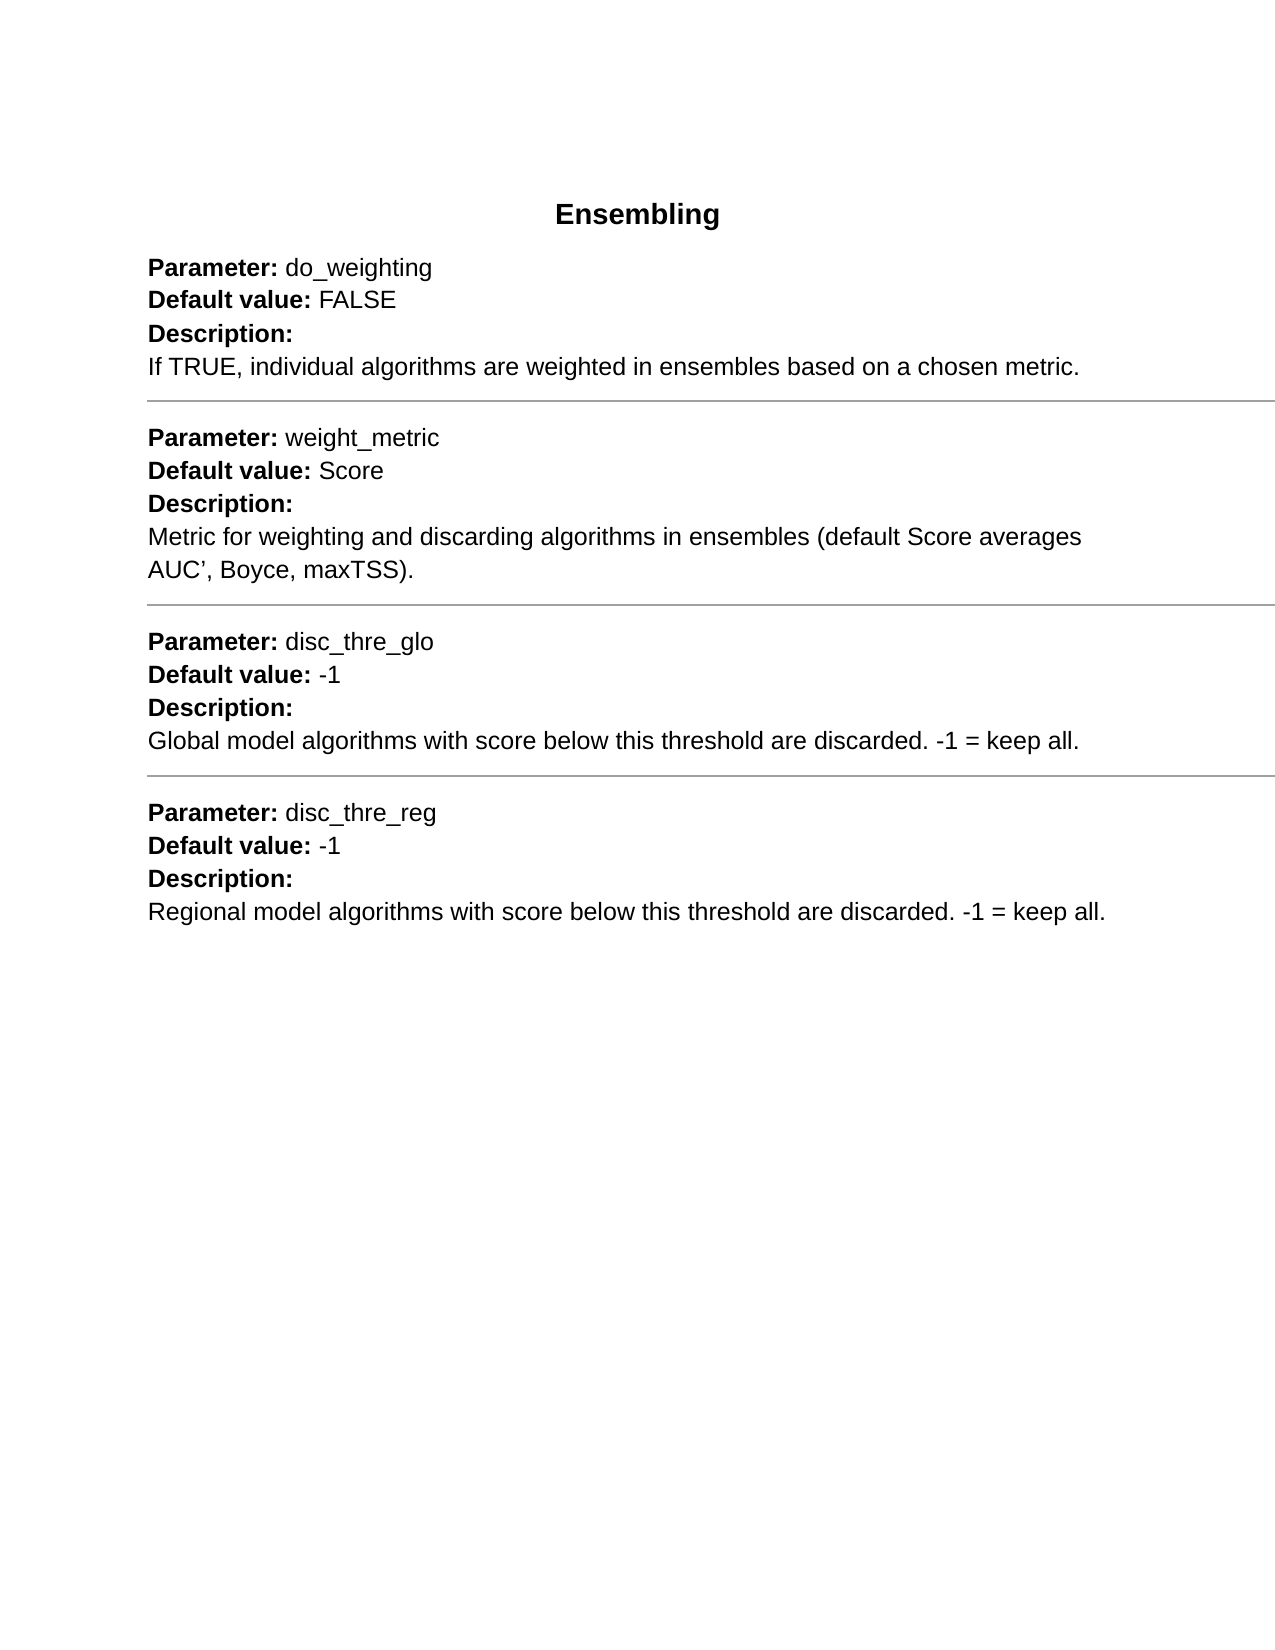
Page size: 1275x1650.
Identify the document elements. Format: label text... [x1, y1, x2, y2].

text Ensembling [148, 197, 1127, 231]
text Parameter: weight_metric Default value: Score Description: Metric for weighting and discarding algorithms in ensembles (default Score averages AUC’, Boyce, maxTSS). [148, 423, 1127, 584]
text Parameter: disc_thre_reg Default value: -1 Description: Regional model algorithms with score below this threshold are discarded. -1 = keep all. [148, 798, 1127, 926]
text Parameter: do_weighting Default value: FALSE Description: If TRUE, individual algorithms are weighted in ensembles based on a chosen metric. [148, 252, 1127, 380]
text Parameter: disc_thre_glo Default value: -1 Description: Global model algorithms with score below this threshold are discarded. -1 = keep all. [148, 627, 1127, 755]
